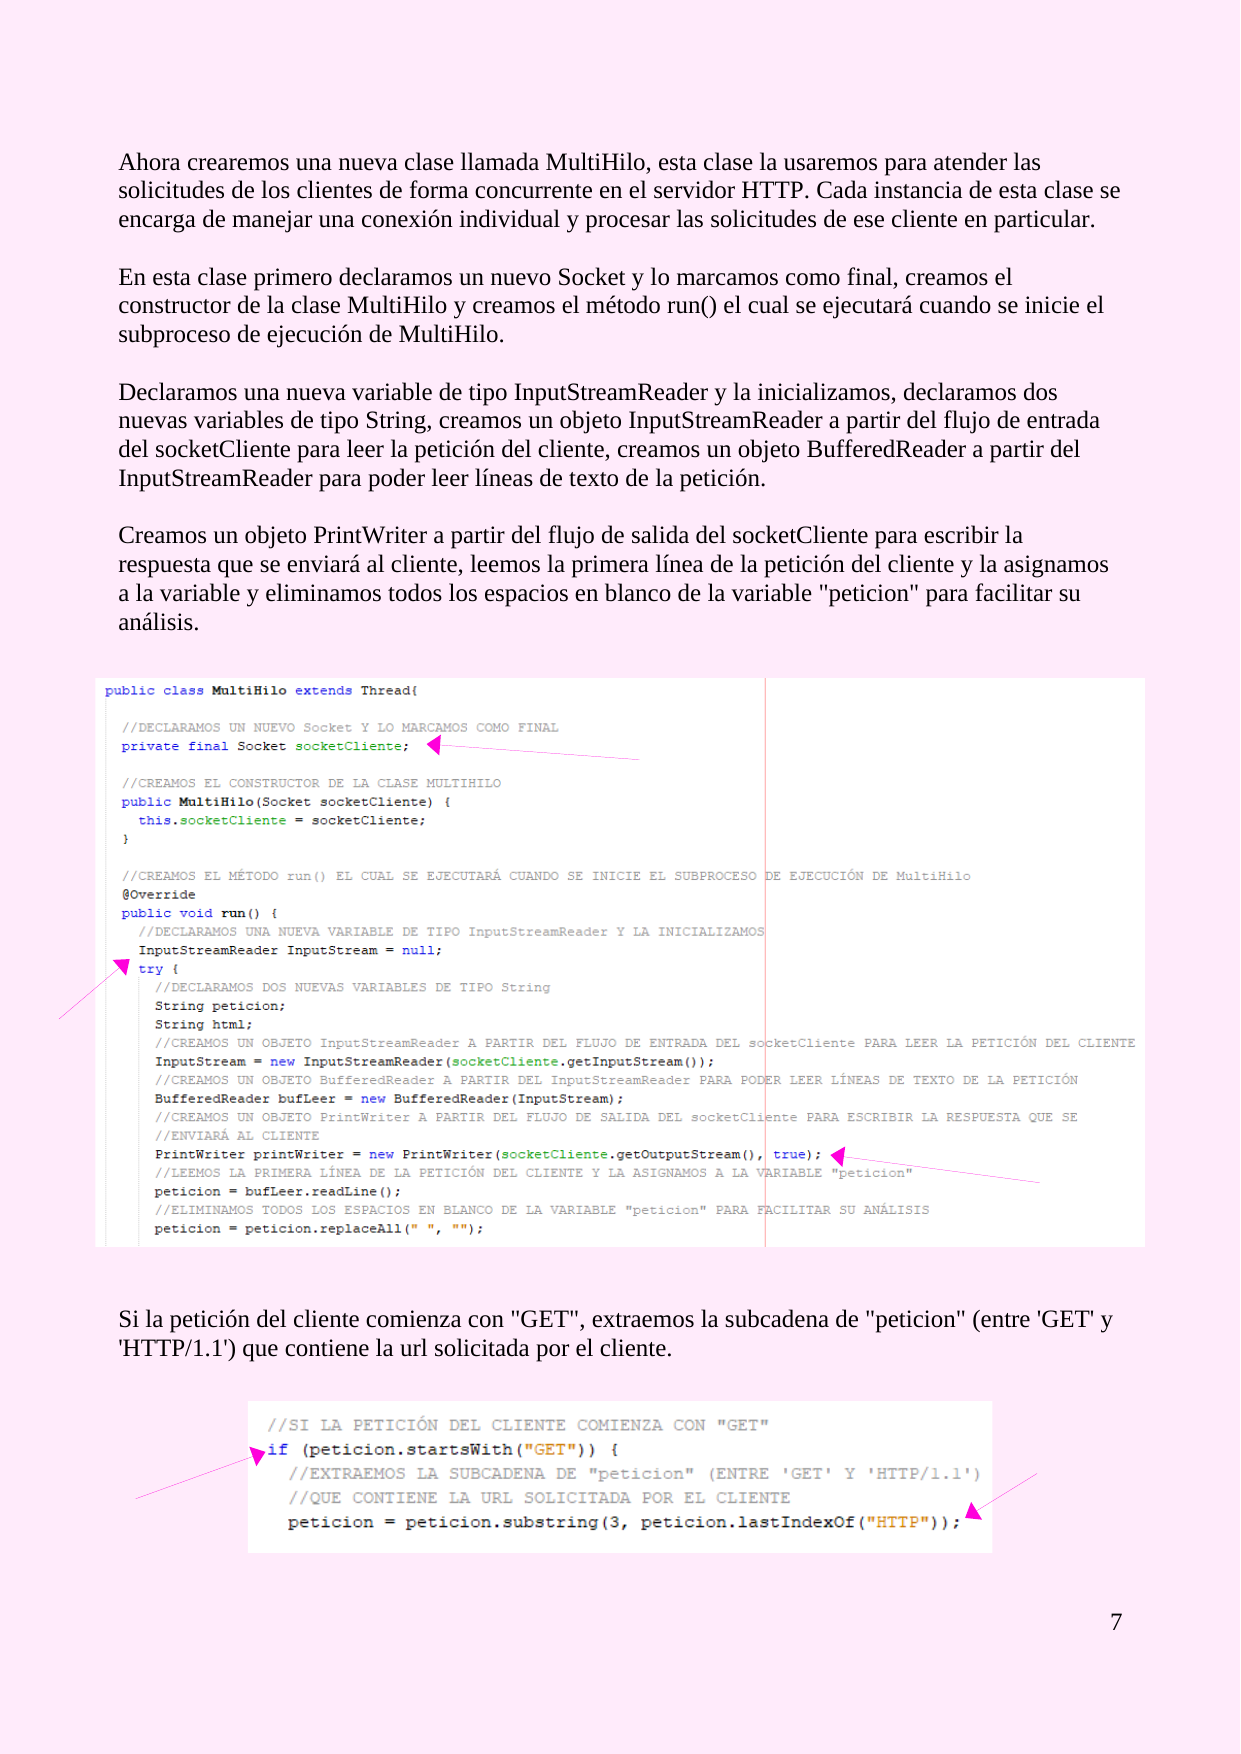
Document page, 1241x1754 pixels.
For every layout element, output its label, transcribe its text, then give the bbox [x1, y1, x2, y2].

picture [247, 1401, 993, 1553]
text Creamos un objeto PrintWriter a partir del flujo de salida del socketCliente para escribir la respuesta que se enviará al cliente, leemos la primera línea de la petición del cliente y la asignamos a la variable y eliminamos todos los espacios en blanco de la variable "peticion" para facilitar su análisis. [118, 521, 1122, 636]
picture [95, 678, 1145, 1247]
text Declaramos una nueva variable de tipo InputStreamReader y la inicializamos, declaramos dos nuevas variables de tipo String, creamos un objeto InputStreamReader a partir del flujo de entrada del socketCliente para leer la petición del cliente, creamos un objeto BufferedReader a partir del InputStreamReader para poder leer líneas de texto de la petición. [118, 377, 1122, 492]
text Ahora crearemos una nueva clase llamada MultiHilo, esta clase la usaremos para atender las solicitudes de los clientes de forma concurrente en el servidor HTTP. Cada instancia de esta clase se encarga de manejar una conexión individual y procesar las solicitudes de ese cliente en particular. [118, 147, 1122, 233]
text En esta clase primero declaramos un nuevo Socket y lo marcamos como final, creamos el constructor de la clase MultiHilo y creamos el método run() el cual se ejecutará cuando se inicie el subproceso de ejecución de MultiHilo. [118, 262, 1122, 348]
text Si la petición del cliente comienza con "GET", extraemos la subcadena de "peticion" (entre 'GET' y 'HTTP/1.1') que contiene la url solicitada por el cliente. [118, 1304, 1122, 1362]
